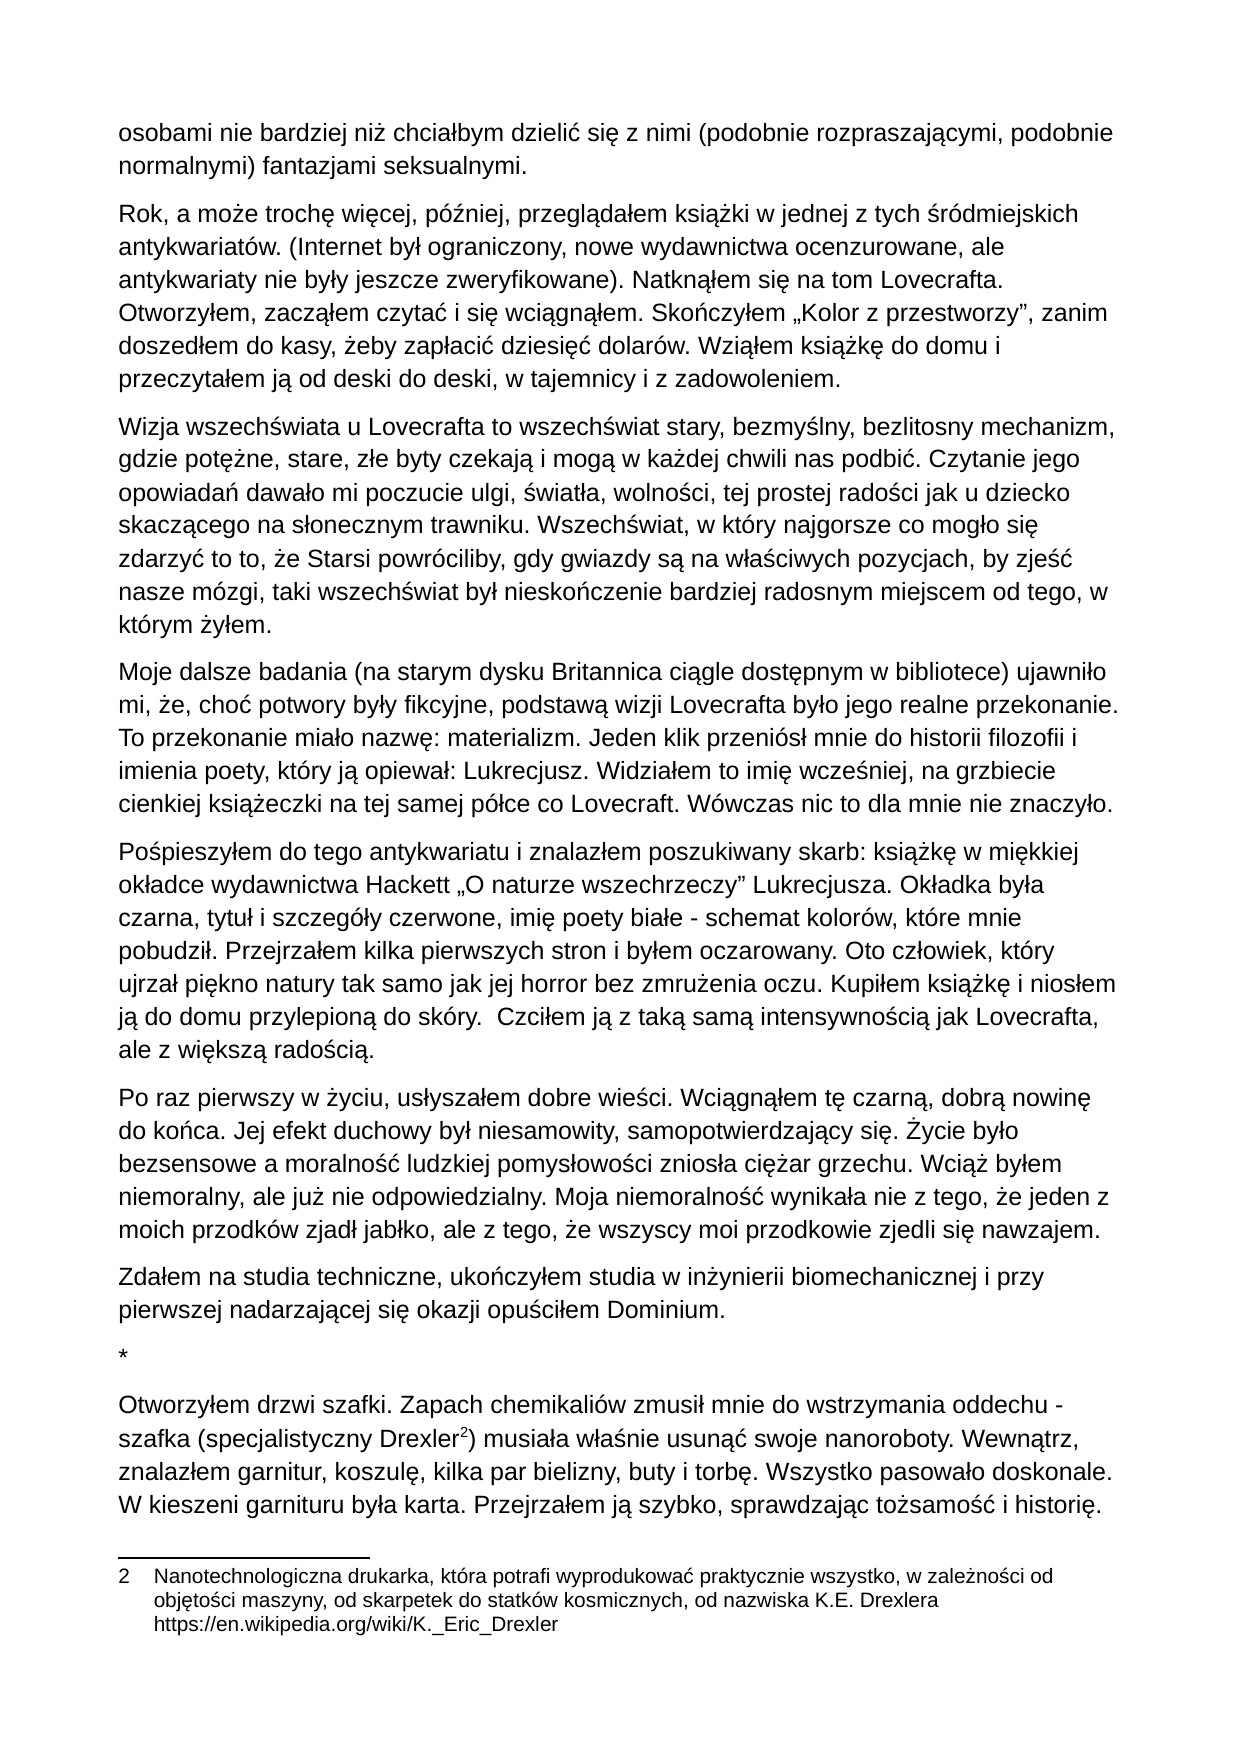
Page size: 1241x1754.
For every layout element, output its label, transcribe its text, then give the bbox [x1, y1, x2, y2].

text Moje dalsze badania (na starym dysku Britannica ciągle dostępnym w bibliotece) ujawniło mi, że, choć potwory były fikcyjne, podstawą wizji Lovecrafta było jego realne przekonanie. To przekonanie miało nazwę: materializm. Jeden klik przeniósł mnie do historii filozofii i imienia poety, który ją opiewał: Lukrecjusz. Widziałem to imię wcześniej, na grzbiecie cienkiej książeczki na tej samej półce co Lovecraft. Wówczas nic to dla mnie nie znaczyło. [118, 657, 1122, 818]
text * [118, 1343, 1122, 1372]
text Zdałem na studia techniczne, ukończyłem studia w inżynierii biomechanicznej i przy pierwszej nadarzającej się okazji opuściłem Dominium. [118, 1262, 1122, 1324]
text Nanotechnologiczna drukarka, która potrafi wyprodukować praktycznie wszystko, w zależności od objętości maszyny, od skarpetek do statków kosmicznych, od nazwiska K.E. Drexlera https://en.wikipedia.org/wiki/K._Eric_Drexler [118, 1564, 1122, 1636]
text Otworzyłem drzwi szafki. Zapach chemikaliów zmusił mnie do wstrzymania oddechu - szafka (specjalistyczny Drexler) musiała właśnie usunąć swoje nanoroboty. Wewnątrz, znalazłem garnitur, koszulę, kilka par bielizny, buty i torbę. Wszystko pasowało doskonale. W kieszeni garnituru była karta. Przejrzałem ją szybko, sprawdzając tożsamość i historię. [118, 1391, 1122, 1518]
text osobami nie bardziej niż chciałbym dzielić się z nimi (podobnie rozpraszającymi, podobnie normalnymi) fantazjami seksualnymi. [118, 118, 1122, 180]
text Wizja wszechświata u Lovecrafta to wszechświat stary, bezmyślny, bezlitosny mechanizm, gdzie potężne, stare, złe byty czekają i mogą w każdej chwili nas podbić. Czytanie jego opowiadań dawało mi poczucie ulgi, światła, wolności, tej prostej radości jak u dziecko skaczącego na słonecznym trawniku. Wszechświat, w który najgorsze co mogło się zdarzyć to to, że Starsi powróciliby, gdy gwiazdy są na właściwych pozycjach, by zjeść nasze mózgi, taki wszechświat był nieskończenie bardziej radosnym miejscem od tego, w którym żyłem. [118, 411, 1122, 638]
text Po raz pierwszy w życiu, usłyszałem dobre wieści. Wciągnąłem tę czarną, dobrą nowinę do końca. Jej efekt duchowy był niesamowity, samopotwierdzający się. Życie było bezsensowe a moralność ludzkiej pomysłowości zniosła ciężar grzechu. Wciąż byłem niemoralny, ale już nie odpowiedzialny. Moja niemoralność wynikała nie z tego, że jeden z moich przodków zjadł jabłko, ale z tego, że wszyscy moi przodkowie zjedli się nawzajem. [118, 1083, 1122, 1243]
text Rok, a może trochę więcej, później, przeglądałem książki w jednej z tych śródmiejskich antykwariatów. (Internet był ograniczony, nowe wydawnictwa ocenzurowane, ale antykwariaty nie były jeszcze zweryfikowane). Natknąłem się na tom Lovecrafta. Otworzyłem, zacząłem czytać i się wciągnąłem. Skończyłem „Kolor z przestworzy”, zanim doszedłem do kasy, żeby zapłacić dziesięć dolarów. Wziąłem książkę do domu i przeczytałem ją od deski do deski, w tajemnicy i z zadowoleniem. [118, 199, 1122, 393]
text Pośpieszyłem do tego antykwariatu i znalazłem poszukiwany skarb: książkę w miękkiej okładce wydawnictwa Hackett „O naturze wszechrzeczy” Lukrecjusza. Okładka była czarna, tytuł i szczegóły czerwone, imię poety białe - schemat kolorów, które mnie pobudził. Przejrzałem kilka pierwszych stron i byłem oczarowany. Oto człowiek, który ujrzał piękno natury tak samo jak jej horror bez zmrużenia oczu. Kupiłem książkę i niosłem ją do domu przylepioną do skóry. Czciłem ją z taką samą intensywnością jak Lovecrafta, ale z większą radością. [118, 837, 1122, 1064]
